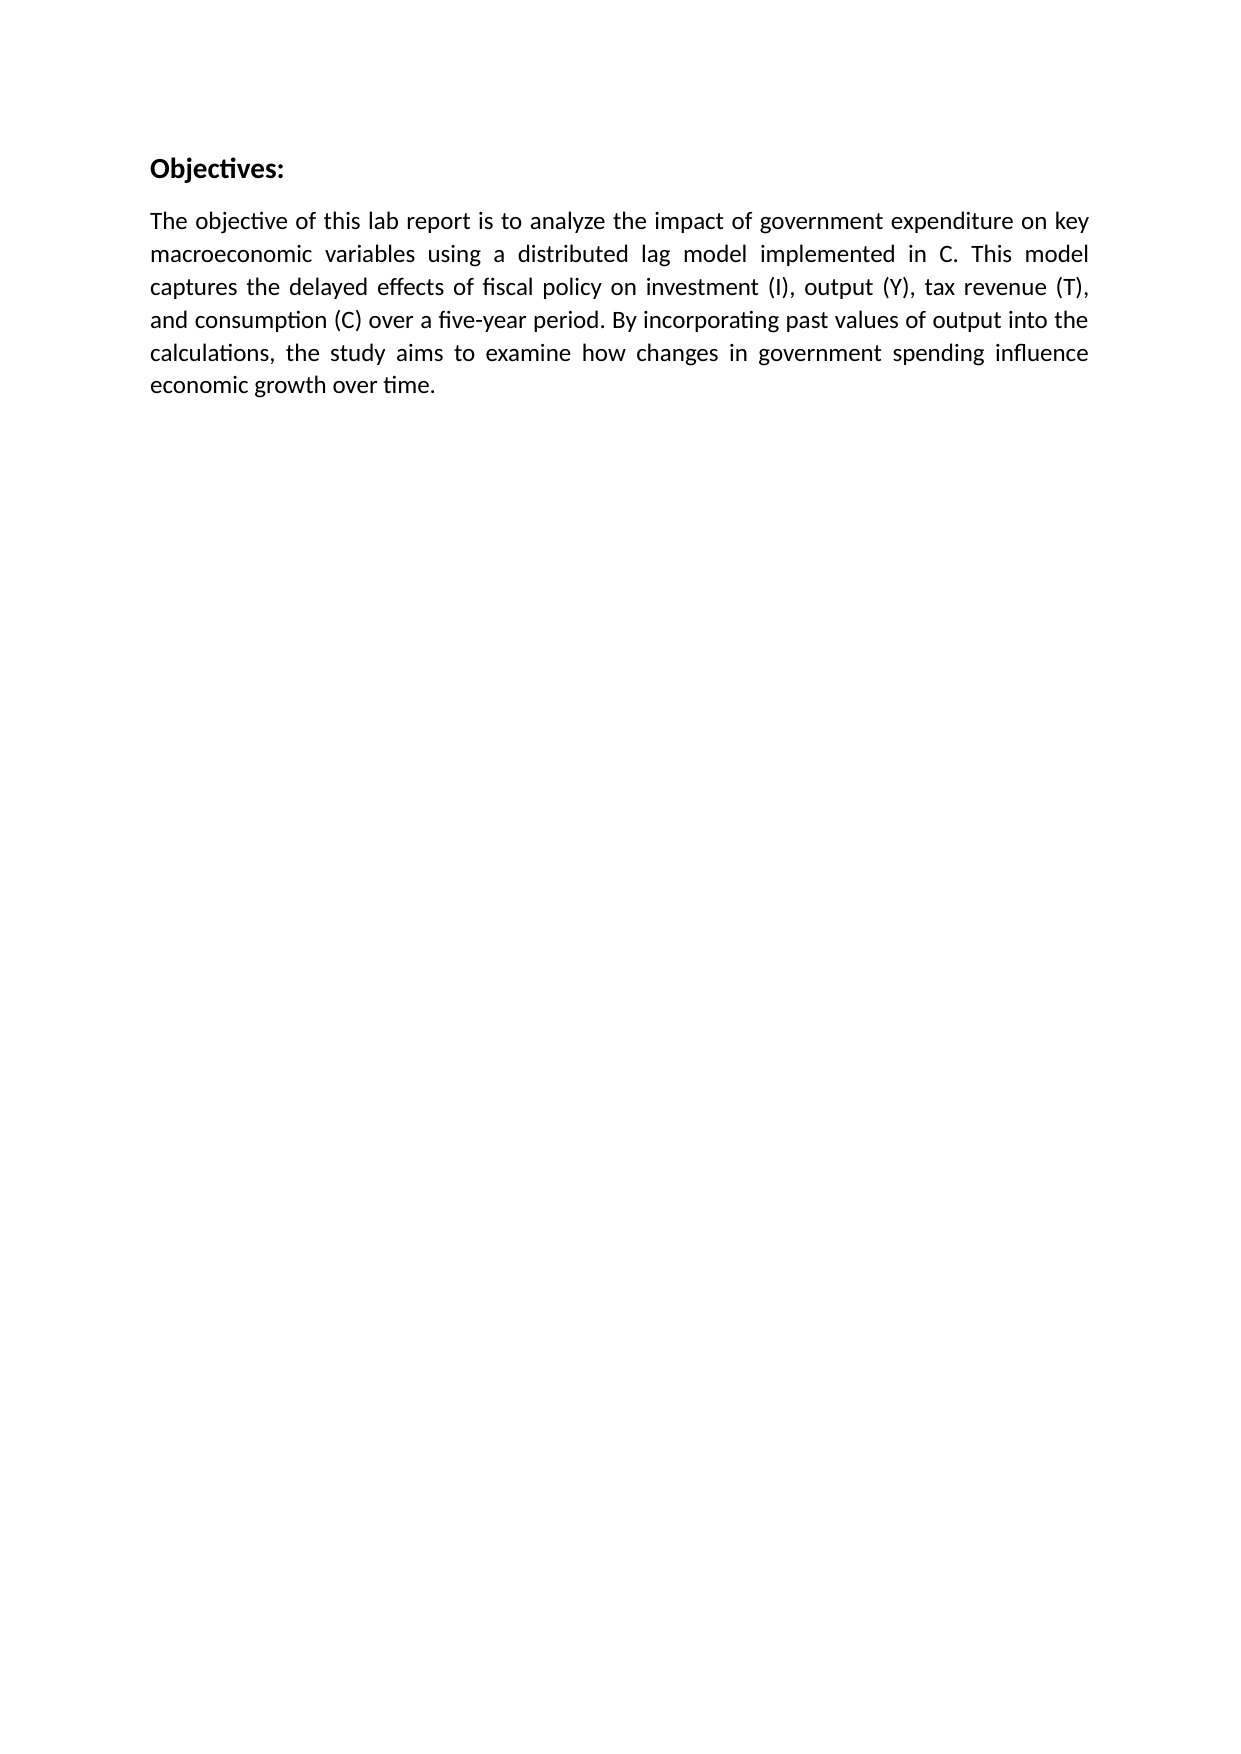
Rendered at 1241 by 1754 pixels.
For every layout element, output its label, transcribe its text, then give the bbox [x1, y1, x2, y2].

text The objective of this lab report is to analyze the impact of government expenditure on key macroeconomic variables using a distributed lag model implemented in C. This model captures the delayed effects of fiscal policy on investment (I), output (Y), tax revenue (T), and consumption (C) over a five-year period. By incorporating past values of output into the calculations, the study aims to examine how changes in government spending influence economic growth over time. [150, 205, 1090, 400]
text Objectives: [150, 150, 1090, 186]
